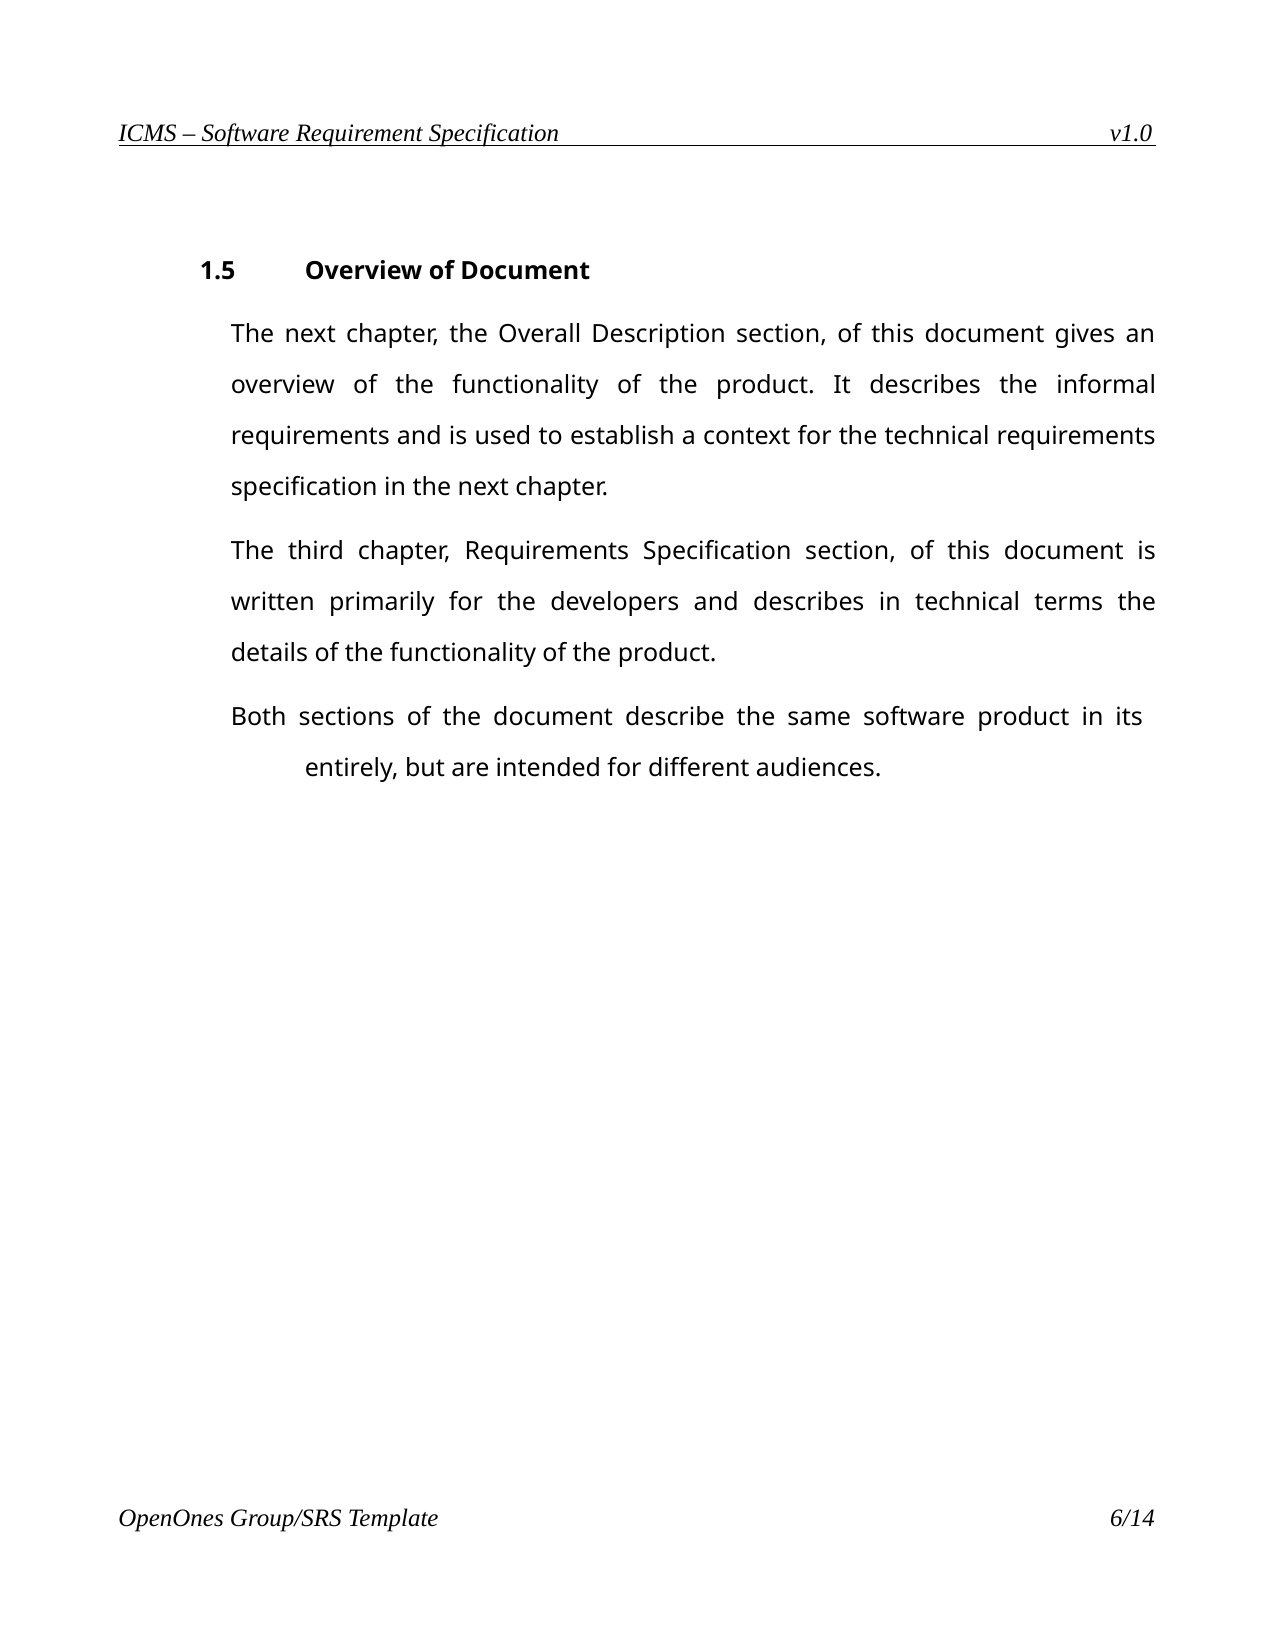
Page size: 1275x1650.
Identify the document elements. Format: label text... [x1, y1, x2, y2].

list Both sections of the document describe the same software product in its entirely, but are intended for different audiences. [193, 698, 1157, 783]
list The third chapter, Requirements Specification section, of this document is written primarily for the developers and describes in technical terms the details of the functionality of the product. [193, 533, 1157, 669]
list The next chapter, the Overall Description section, of this document gives an overview of the functionality of the product. It describes the informal requirements and is used to establish a context for the technical requirements specification in the next chapter. [193, 316, 1157, 503]
subtitle Overview of Document [193, 252, 1157, 286]
